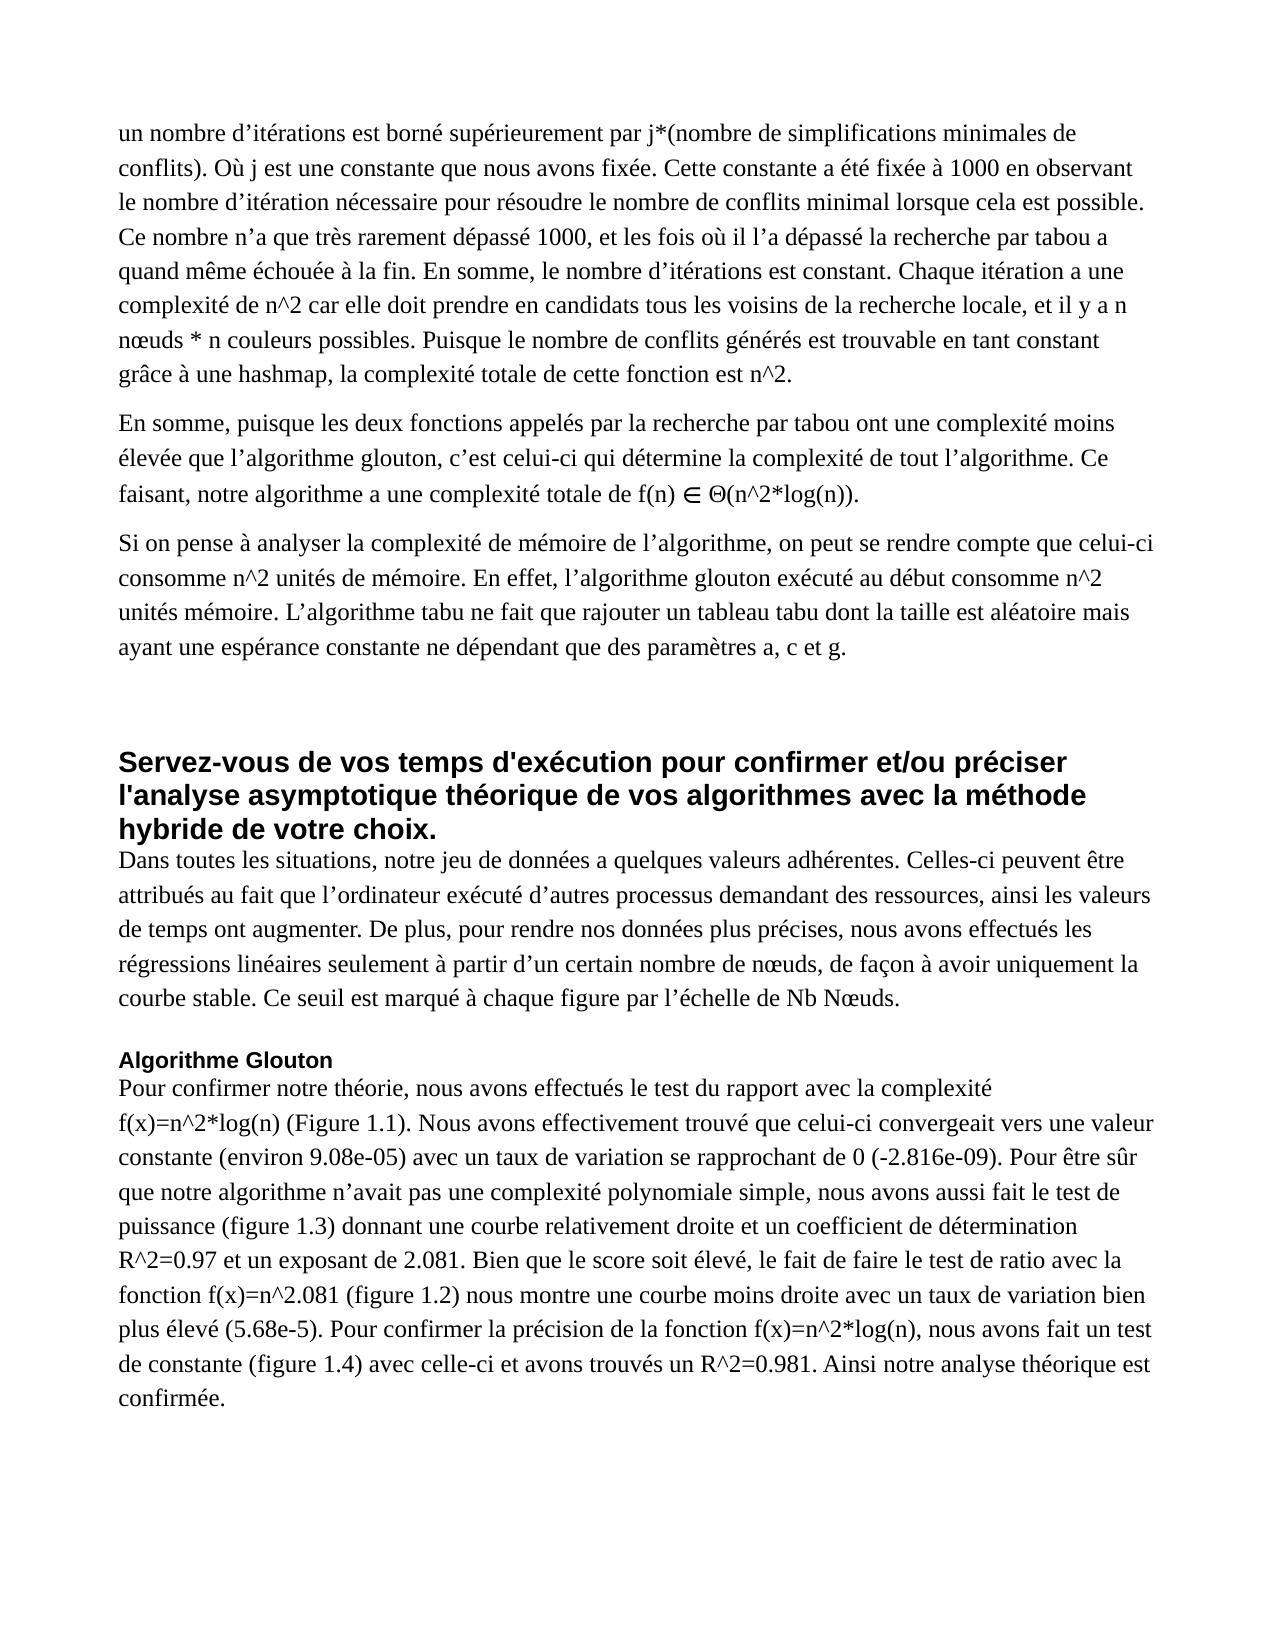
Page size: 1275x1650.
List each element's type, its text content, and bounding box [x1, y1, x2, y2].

subtitle Algorithme Glouton [118, 1047, 1157, 1073]
text Pour confirmer notre théorie, nous avons effectués le test du rapport avec la complexité f(x)=n^2*log(n) (Figure 1.1). Nous avons effectivement trouvé que celui-ci convergeait vers une valeur constante (environ 9.08e-05) avec un taux de variation se rapprochant de 0 (-2.816e-09). Pour être sûr que notre algorithme n’avait pas une complexité polynomiale simple, nous avons aussi fait le test de puissance (figure 1.3) donnant une courbe relativement droite et un coefficient de détermination R^2=0.97 et un exposant de 2.081. Bien que le score soit élevé, le fait de faire le test de ratio avec la fonction f(x)=n^2.081 (figure 1.2) nous montre une courbe moins droite avec un taux de variation bien plus élevé (5.68e-5). Pour confirmer la précision de la fonction f(x)=n^2*log(n), nous avons fait un test de constante (figure 1.4) avec celle-ci et avons trouvés un R^2=0.981. Ainsi notre analyse théorique est confirmée. [118, 1073, 1157, 1412]
text En somme, puisque les deux fonctions appelés par la recherche par tabou ont une complexité moins élevée que l’algorithme glouton, c’est celui-ci qui détermine la complexité de tout l’algorithme. Ce faisant, notre algorithme a une complexité totale de f(n) ∈ Θ(n^2*log(n)). [118, 408, 1157, 508]
text Si on pense à analyser la complexité de mémoire de l’algorithme, on peut se rendre compte que celui-ci consomme n^2 unités de mémoire. En effet, l’algorithme glouton exécuté au début consomme n^2 unités mémoire. L’algorithme tabu ne fait que rajouter un tableau tabu dont la taille est aléatoire mais ayant une espérance constante ne dépendant que des paramètres a, c et g. [118, 528, 1157, 661]
text Dans toutes les situations, notre jeu de données a quelques valeurs adhérentes. Celles-ci peuvent être attribués au fait que l’ordinateur exécuté d’autres processus demandant des ressources, ainsi les valeurs de temps ont augmenter. De plus, pour rendre nos données plus précises, nous avons effectués les régressions linéaires seulement à partir d’un certain nombre de nœuds, de façon à avoir uniquement la courbe stable. Ce seuil est marqué à chaque figure par l’échelle de Nb Nœuds. [118, 845, 1157, 1012]
text un nombre d’itérations est borné supérieurement par j*(nombre de simplifications minimales de conflits). Où j est une constante que nous avons fixée. Cette constante a été fixée à 1000 en observant le nombre d’itération nécessaire pour résoudre le nombre de conflits minimal lorsque cela est possible. Ce nombre n’a que très rarement dépassé 1000, et les fois où il l’a dépassé la recherche par tabou a quand même échouée à la fin. En somme, le nombre d’itérations est constant. Chaque itération a une complexité de n^2 car elle doit prendre en candidats tous les voisins de la recherche locale, et il y a n nœuds * n couleurs possibles. Puisque le nombre de conflits générés est trouvable en tant constant grâce à une hashmap, la complexité totale de cette fonction est n^2. [118, 118, 1157, 388]
subtitle Servez-vous de vos temps d'exécution pour confirmer et/ou préciser l'analyse asymptotique théorique de vos algorithmes avec la méthode hybride de votre choix. [118, 745, 1157, 845]
